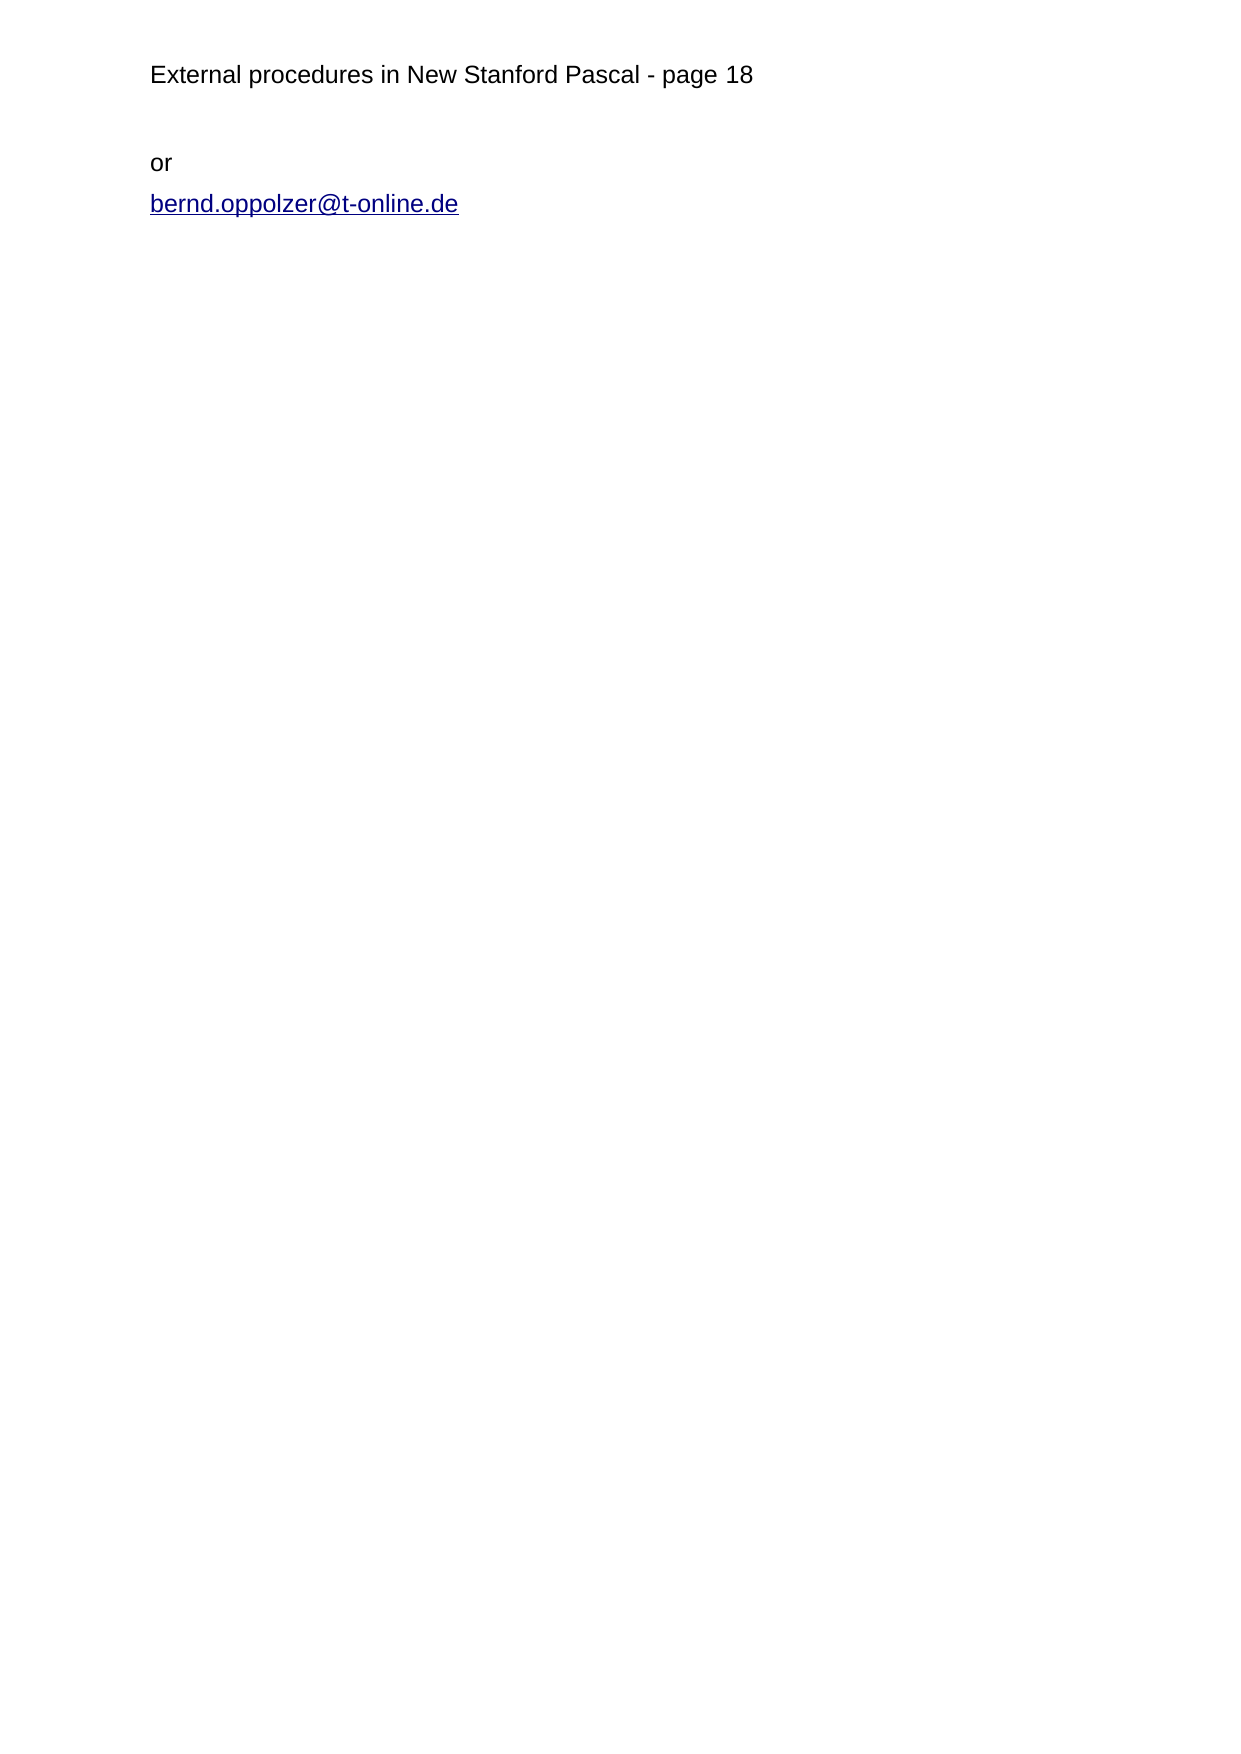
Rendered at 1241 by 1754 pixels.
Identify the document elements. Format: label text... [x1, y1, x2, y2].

text or [150, 148, 1090, 176]
text bernd.oppolzer@t-online.de [150, 189, 1090, 218]
